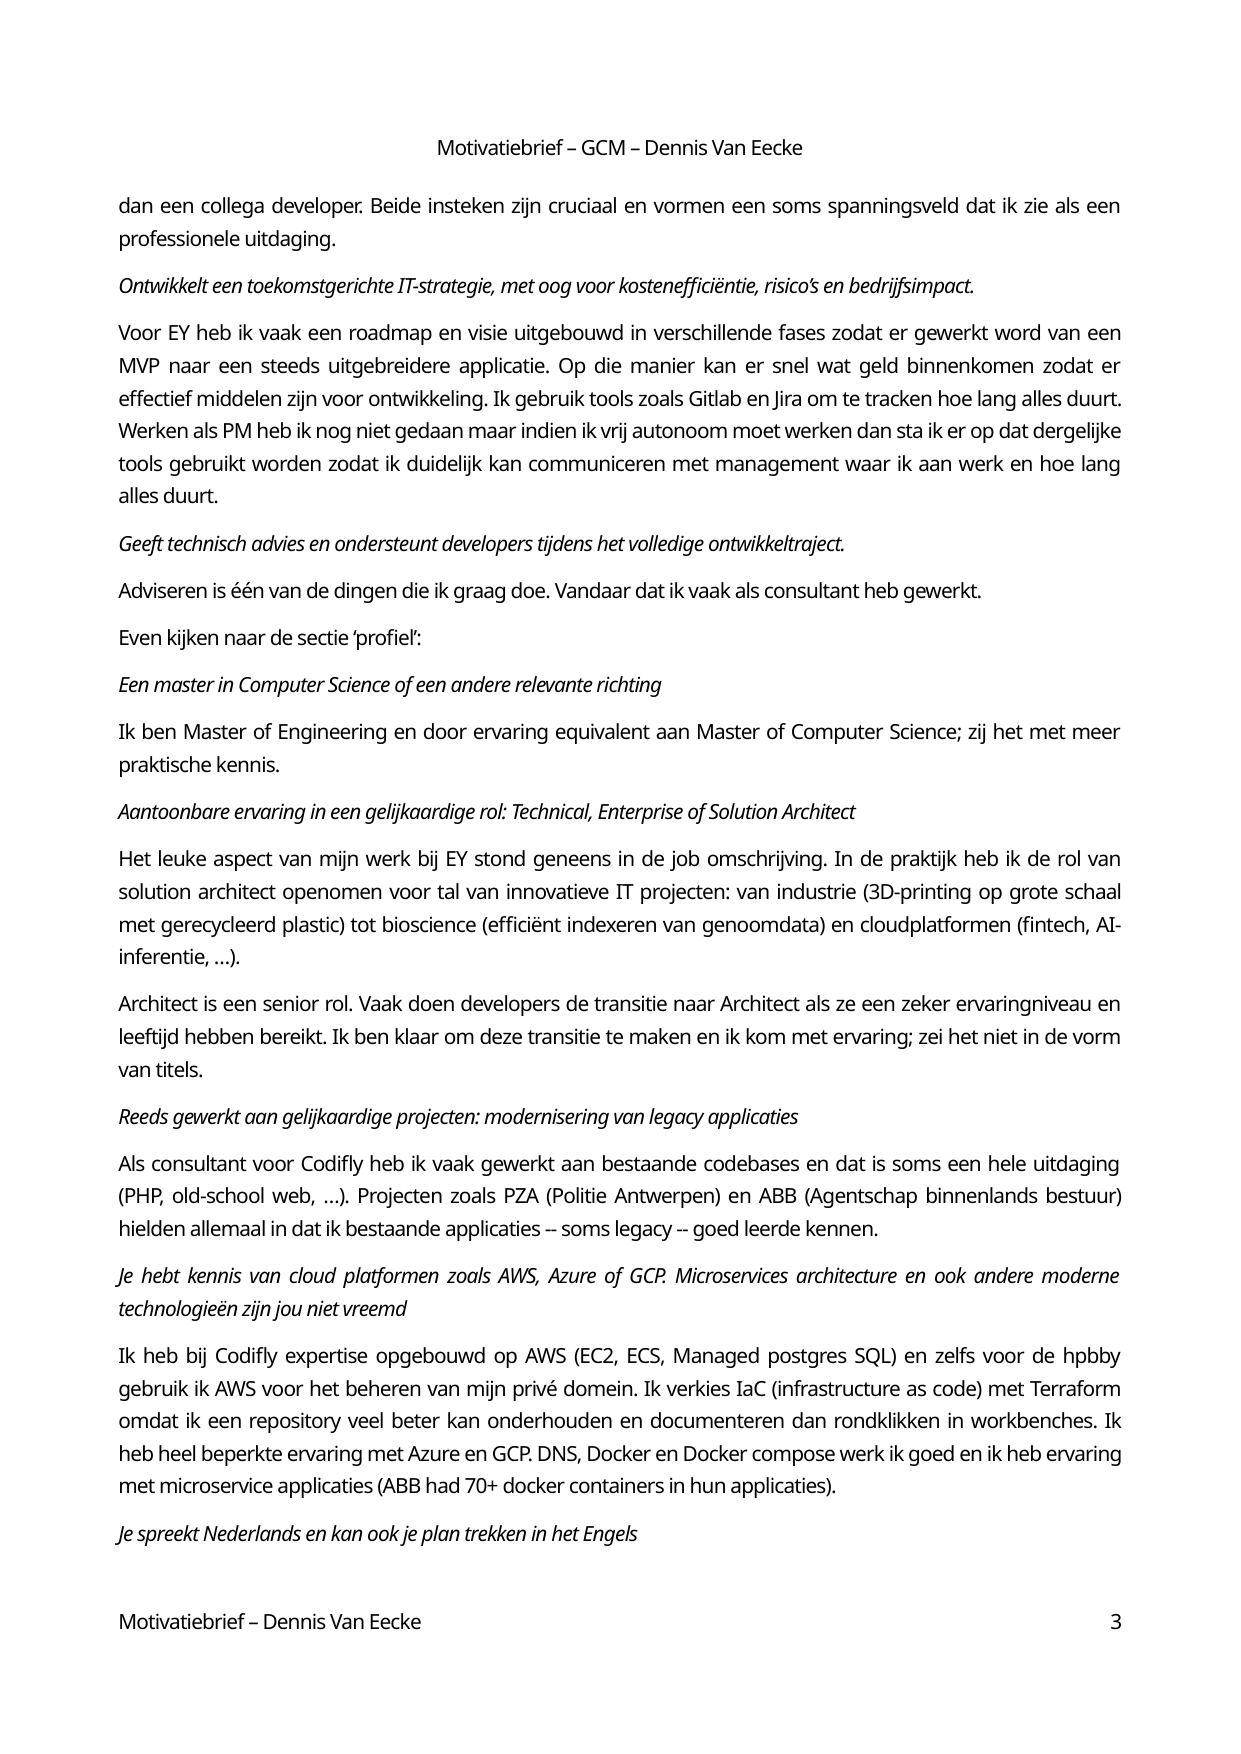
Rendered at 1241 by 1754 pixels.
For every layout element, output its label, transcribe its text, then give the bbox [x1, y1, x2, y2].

text Je hebt kennis van cloud platformen zoals AWS, Azure of GCP. Microservices architecture en ook andere moderne technologieën zijn jou niet vreemd [118, 1261, 1122, 1322]
text Ik heb bij Codifly expertise opgebouwd op AWS (EC2, ECS, Managed postgres SQL) en zelfs voor de hpbby gebruik ik AWS voor het beheren van mijn privé domein. Ik verkies IaC (infrastructure as code) met Terraform omdat ik een repository veel beter kan onderhouden en documenteren dan rondklikken in workbenches. Ik heb heel beperkte ervaring met Azure en GCP. DNS, Docker en Docker compose werk ik goed en ik heb ervaring met microservice applicaties (ABB had 70+ docker containers in hun applicaties). [118, 1341, 1122, 1500]
text Het leuke aspect van mijn werk bij EY stond geneens in de job omschrijving. In de praktijk heb ik de rol van solution architect openomen voor tal van innovatieve IT projecten: van industrie (3D-printing op grote schaal met gerecycleerd plastic) tot bioscience (efficiënt indexeren van genoomdata) en cloudplatformen (fintech, AI-inferentie, …). [118, 844, 1122, 971]
text Adviseren is één van de dingen die ik graag doe. Vandaar dat ik vaak als consultant heb gewerkt. [118, 576, 1122, 604]
text Ik ben Master of Engineering en door ervaring equivalent aan Master of Computer Science; zij het met meer praktische kennis. [118, 717, 1122, 778]
text Even kijken naar de sectie ‘profiel’: [118, 623, 1122, 652]
text Een master in Computer Science of een andere relevante richting [118, 670, 1122, 699]
text Ontwikkelt een toekomstgerichte IT-strategie, met oog voor kostenefficiëntie, risico’s en bedrijfsimpact. [118, 271, 1122, 300]
text Architect is een senior rol. Vaak doen developers de transitie naar Architect als ze een zeker ervaringniveau en leeftijd hebben bereikt. Ik ben klaar om deze transitie te maken en ik kom met ervaring; zei het niet in de vorm van titels. [118, 989, 1122, 1083]
text Reeds gewerkt aan gelijkaardige projecten: modernisering van legacy applicaties [118, 1102, 1122, 1130]
text Geeft technisch advies en ondersteunt developers tijdens het volledige ontwikkeltraject. [118, 529, 1122, 557]
text Je spreekt Nederlands en kan ook je plan trekken in het Engels [118, 1519, 1122, 1547]
text Voor EY heb ik vaak een roadmap en visie uitgebouwd in verschillende fases zodat er gewerkt word van een MVP naar een steeds uitgebreidere applicatie. Op die manier kan er snel wat geld binnenkomen zodat er effectief middelen zijn voor ontwikkeling. Ik gebruik tools zoals Gitlab en Jira om te tracken hoe lang alles duurt. Werken als PM heb ik nog niet gedaan maar indien ik vrij autonoom moet werken dan sta ik er op dat dergelijke tools gebruikt worden zodat ik duidelijk kan communiceren met management waar ik aan werk en hoe lang alles duurt. [118, 318, 1122, 510]
text Als consultant voor Codifly heb ik vaak gewerkt aan bestaande codebases en dat is soms een hele uitdaging (PHP, old-school web, …). Projecten zoals PZA (Politie Antwerpen) en ABB (Agentschap binnenlands bestuur) hielden allemaal in dat ik bestaande applicaties -- soms legacy -- goed leerde kennen. [118, 1149, 1122, 1243]
text Aantoonbare ervaring in een gelijkaardige rol: Technical, Enterprise of Solution Architect [118, 797, 1122, 826]
text dan een collega developer. Beide insteken zijn cruciaal en vormen een soms spanningsveld dat ik zie als een professionele uitdaging. [118, 192, 1122, 253]
